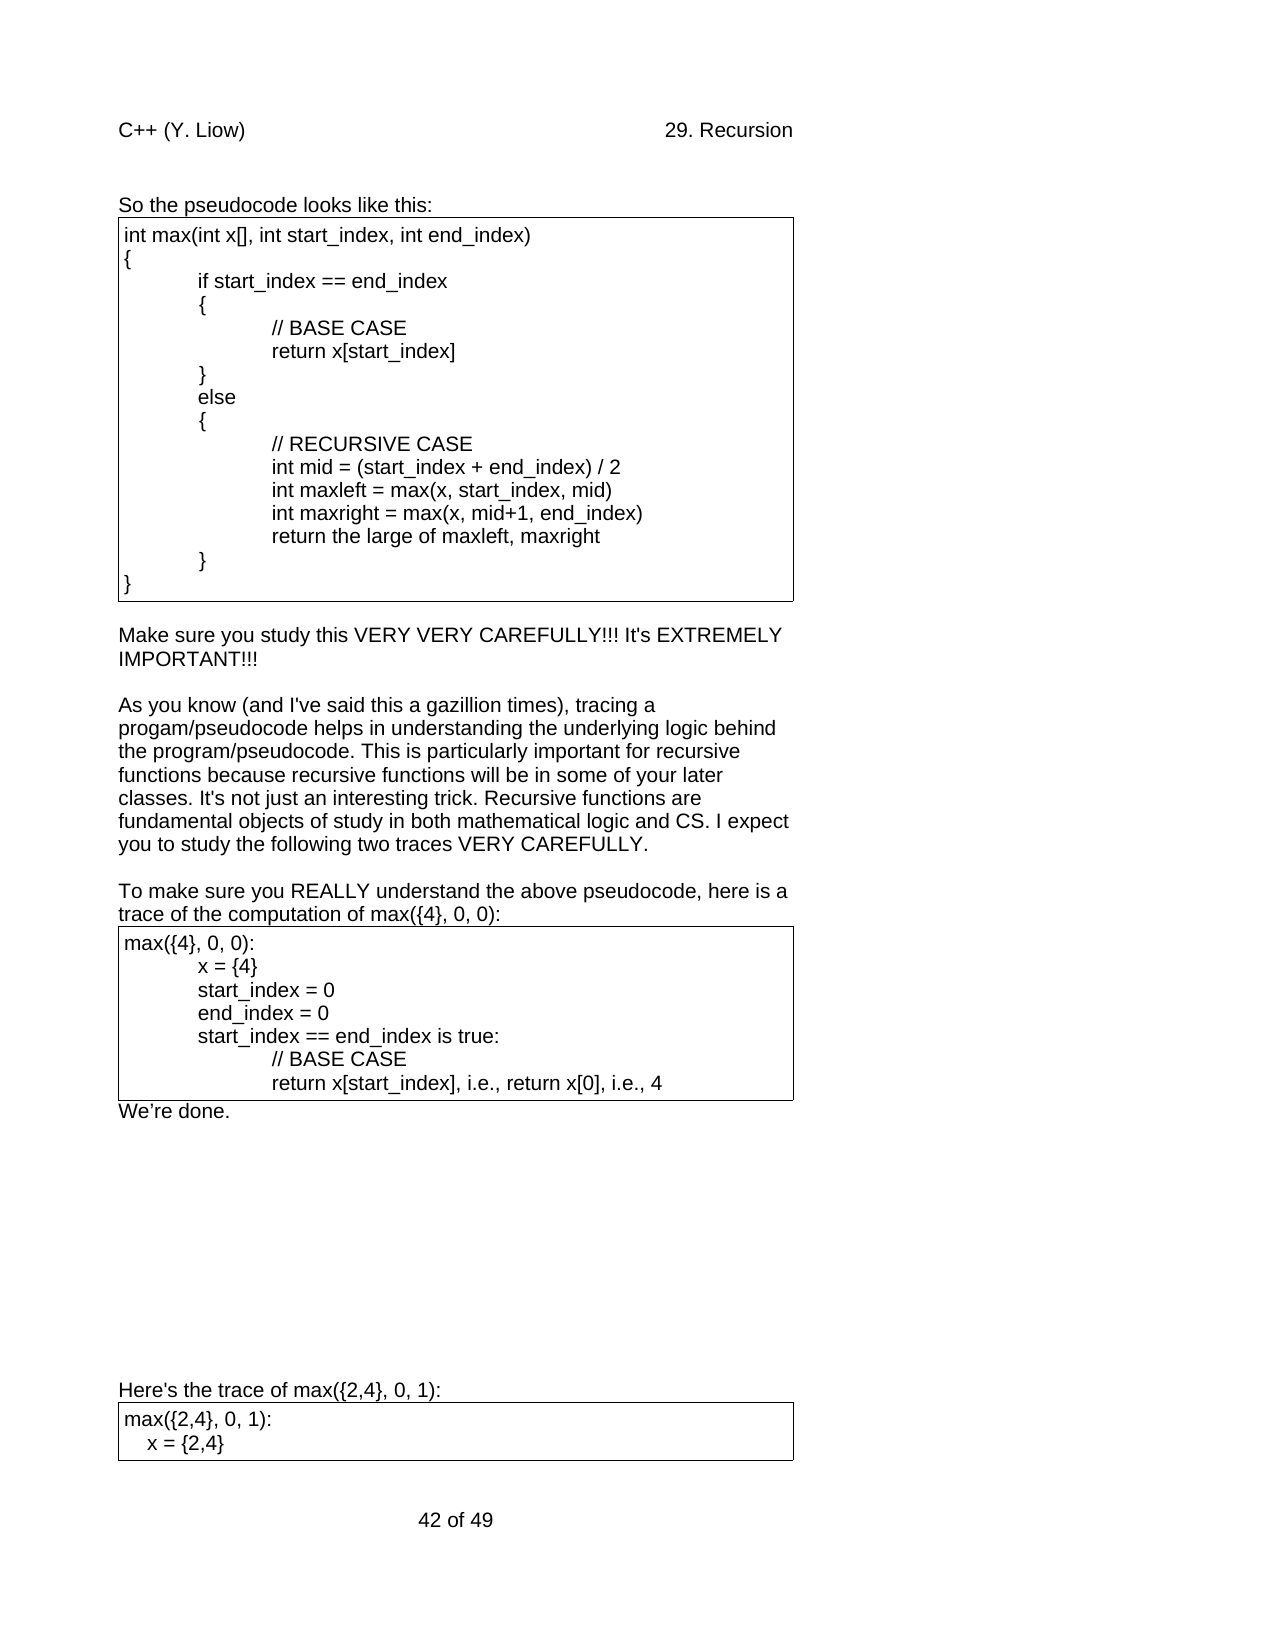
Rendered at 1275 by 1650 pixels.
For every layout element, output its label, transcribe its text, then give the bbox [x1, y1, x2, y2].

text We’re done. [118, 1101, 793, 1123]
text Make sure you study this VERY VERY CAREFULLY!!! It's EXTREMELY IMPORTANT!!! [118, 624, 793, 670]
table_header max({2,4}, 0, 1): x = {2,4} [119, 1403, 793, 1460]
text To make sure you REALLY understand the above pseudocode, here is a trace of the computation of max({4}, 0, 0): [118, 879, 793, 926]
table_header int max(int x[], int start_index, int end_index) { if start_index == end_index { // BASE CASE return x[start_index] } else { // RECURSIVE CASE int mid = (start_index + end_index) / 2 int maxleft = max(x, start_index, mid) int maxright = max(x, mid+1, end_index) return the large of maxleft, maxright } } [119, 218, 793, 601]
text Here's the trace of max({2,4}, 0, 1): [118, 1379, 793, 1402]
text As you know (and I've said this a gazillion times), tracing a progam/pseudocode helps in understanding the underlying logic behind the program/pseudocode. This is particularly important for recursive functions because recursive functions will be in some of your later classes. It's not just an interesting trick. Recursive functions are fundamental objects of study in both mathematical logic and CS. I expect you to study the following two traces VERY CAREFULLY. [118, 693, 793, 856]
text So the pseudocode looks like this: [118, 194, 793, 217]
table_header max({4}, 0, 0): x = {4} start_index = 0 end_index = 0 start_index == end_index is true: // BASE CASE return x[start_index], i.e., return x[0], i.e., 4 [119, 927, 793, 1100]
